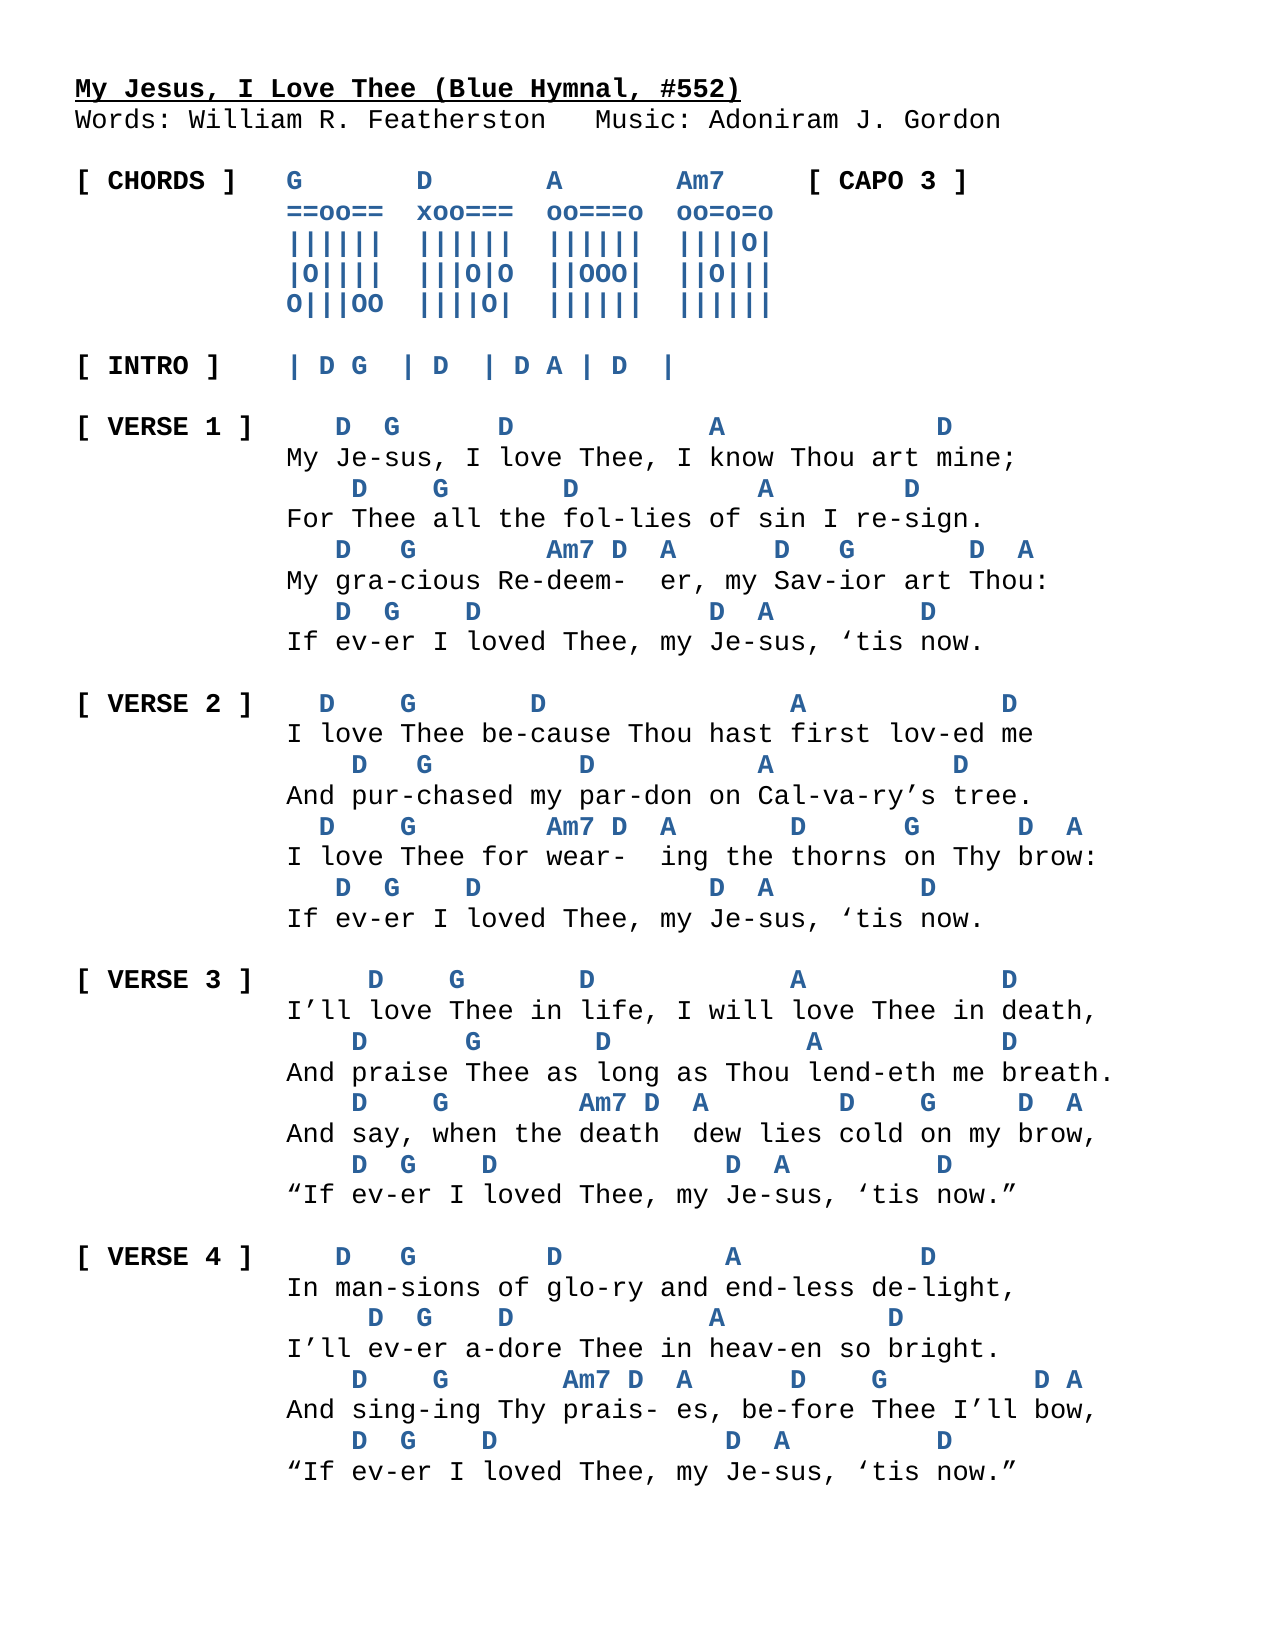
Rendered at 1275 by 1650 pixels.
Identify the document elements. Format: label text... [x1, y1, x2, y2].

text D G D D A D [75, 1427, 1200, 1458]
text For Thee all the fol-lies of sin I re-sign. [75, 505, 1200, 536]
text I love Thee be-cause Thou hast first lov-ed me [75, 720, 1200, 751]
text I’ll love Thee in life, I will love Thee in death, [75, 997, 1200, 1028]
text “If ev-er I loved Thee, my Je-sus, ‘tis now.” [75, 1181, 1200, 1212]
text D G D D A D [75, 597, 1200, 628]
text D G Am7 D A D G D A [75, 536, 1200, 567]
text [ VERSE 3 ] D G D A D [75, 966, 1200, 997]
text [ INTRO ] | D G | D | D A | D | [75, 352, 1200, 382]
text D G D A D [75, 1304, 1200, 1335]
text My Je-sus, I love Thee, I know Thou art mine; [75, 444, 1200, 474]
text And sing-ing Thy prais- es, be-fore Thee I’ll bow, [75, 1396, 1200, 1427]
text D G Am7 D A D G D A [75, 1089, 1200, 1120]
text [ VERSE 4 ] D G D A D [75, 1243, 1200, 1273]
text D G D D A D [75, 1151, 1200, 1181]
text [ CHORDS ] G D A Am7 [ CAPO 3 ] [75, 167, 1200, 198]
text D G D A D [75, 474, 1200, 505]
text My Jesus, I Love Thee (Blue Hymnal, #552) [75, 75, 1200, 106]
text D G D A D [75, 1028, 1200, 1058]
text |O|||| |||O|O ||OOO| ||O||| [75, 259, 1200, 290]
text D G Am7 D A D G D A [75, 1366, 1200, 1396]
text I’ll ev-er a-dore Thee in heav-en so bright. [75, 1335, 1200, 1366]
text If ev-er I loved Thee, my Je-sus, ‘tis now. [75, 905, 1200, 935]
text In man-sions of glo-ry and end-less de-light, [75, 1273, 1200, 1304]
text O|||OO ||||O| |||||| |||||| [75, 290, 1200, 321]
text And praise Thee as long as Thou lend-eth me breath. [75, 1058, 1200, 1089]
text [ VERSE 1 ] D G D A D [75, 413, 1200, 444]
text D G D A D [75, 751, 1200, 782]
text D G Am7 D A D G D A [75, 812, 1200, 843]
text “If ev-er I loved Thee, my Je-sus, ‘tis now.” [75, 1458, 1200, 1488]
text I love Thee for wear- ing the thorns on Thy brow: [75, 843, 1200, 874]
text If ev-er I loved Thee, my Je-sus, ‘tis now. [75, 628, 1200, 659]
text Words: William R. Featherston Music: Adoniram J. Gordon [75, 106, 1200, 136]
text ==oo== xoo=== oo===o oo=o=o [75, 198, 1200, 229]
text And say, when the death dew lies cold on my brow, [75, 1120, 1200, 1151]
text D G D D A D [75, 874, 1200, 905]
text [ VERSE 2 ] D G D A D [75, 689, 1200, 720]
text |||||| |||||| |||||| ||||O| [75, 229, 1200, 259]
text And pur-chased my par-don on Cal-va-ry’s tree. [75, 782, 1200, 812]
text My gra-cious Re-deem- er, my Sav-ior art Thou: [75, 567, 1200, 597]
